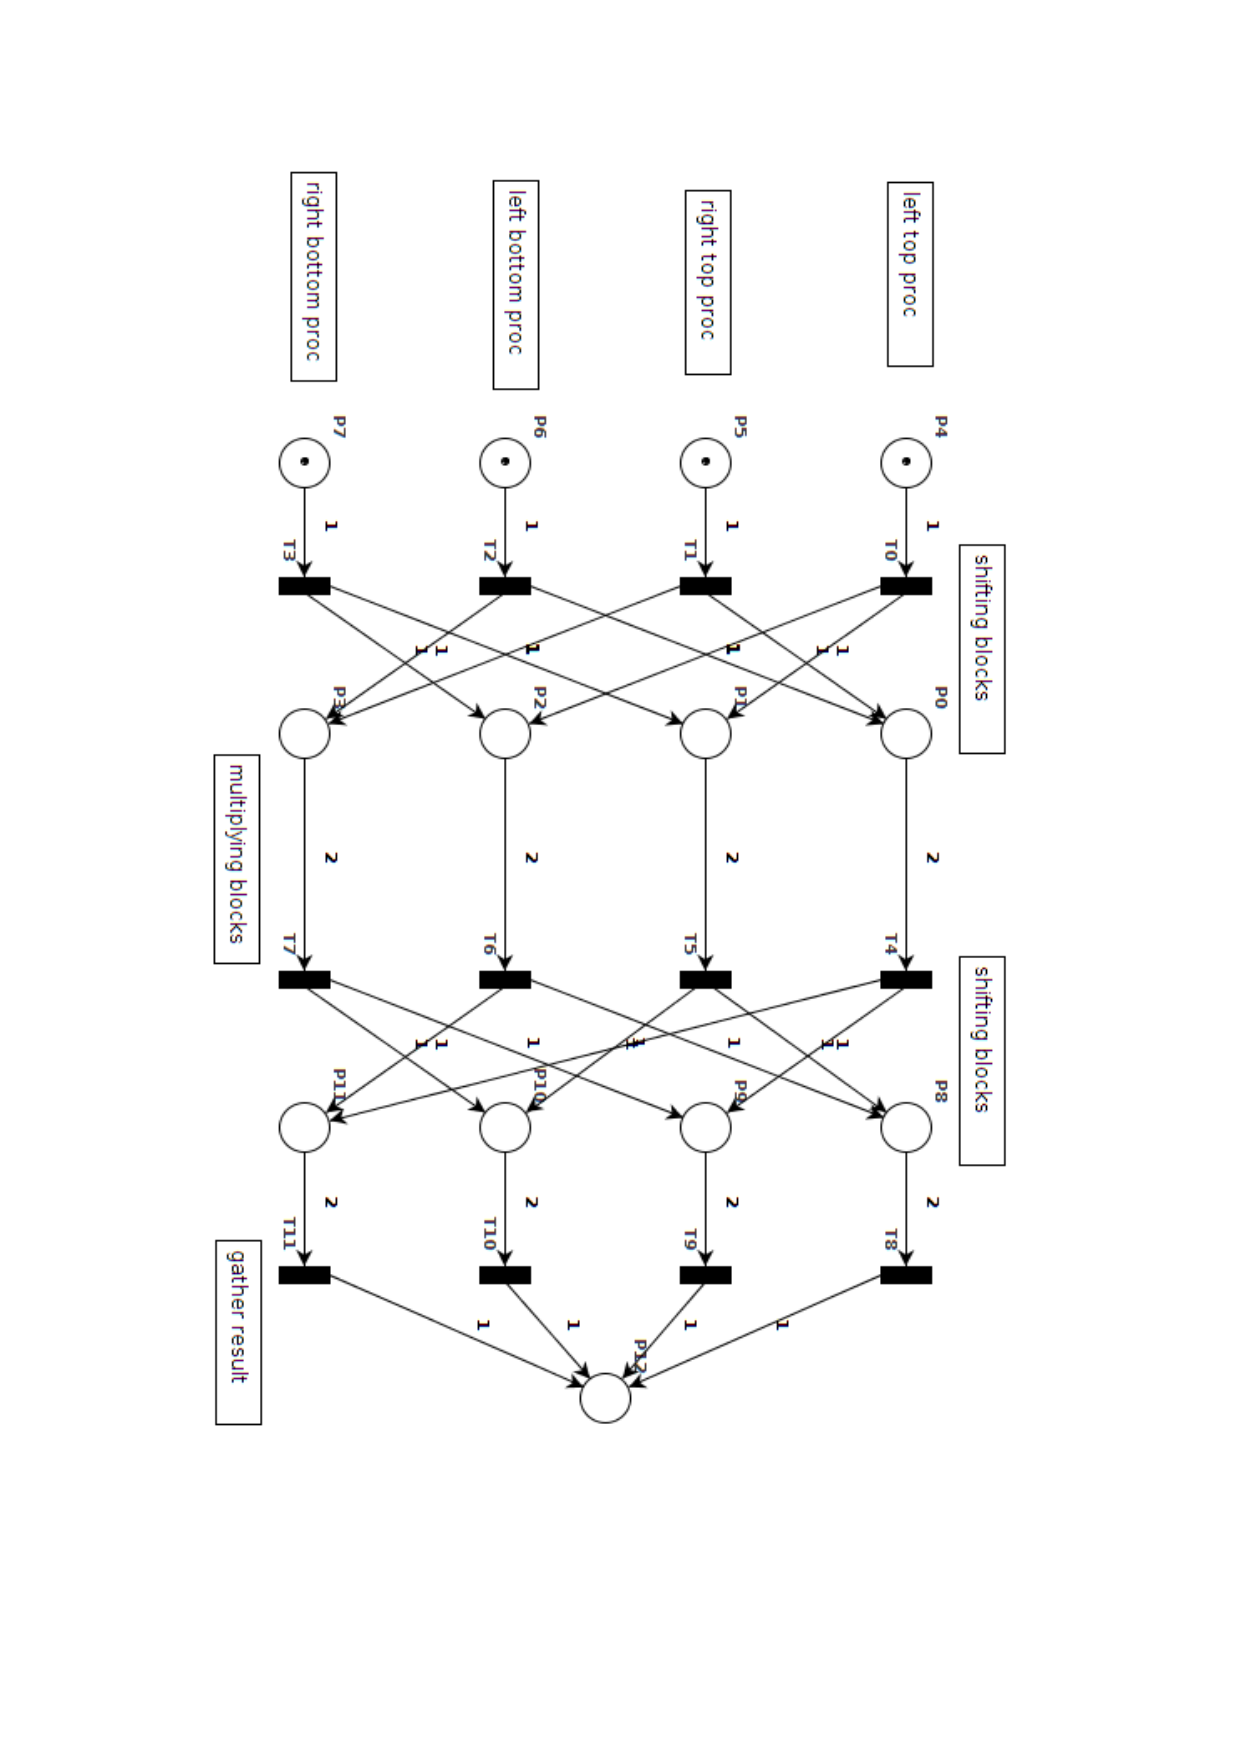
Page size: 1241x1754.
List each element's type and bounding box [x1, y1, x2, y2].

picture [132, 118, 1108, 1506]
